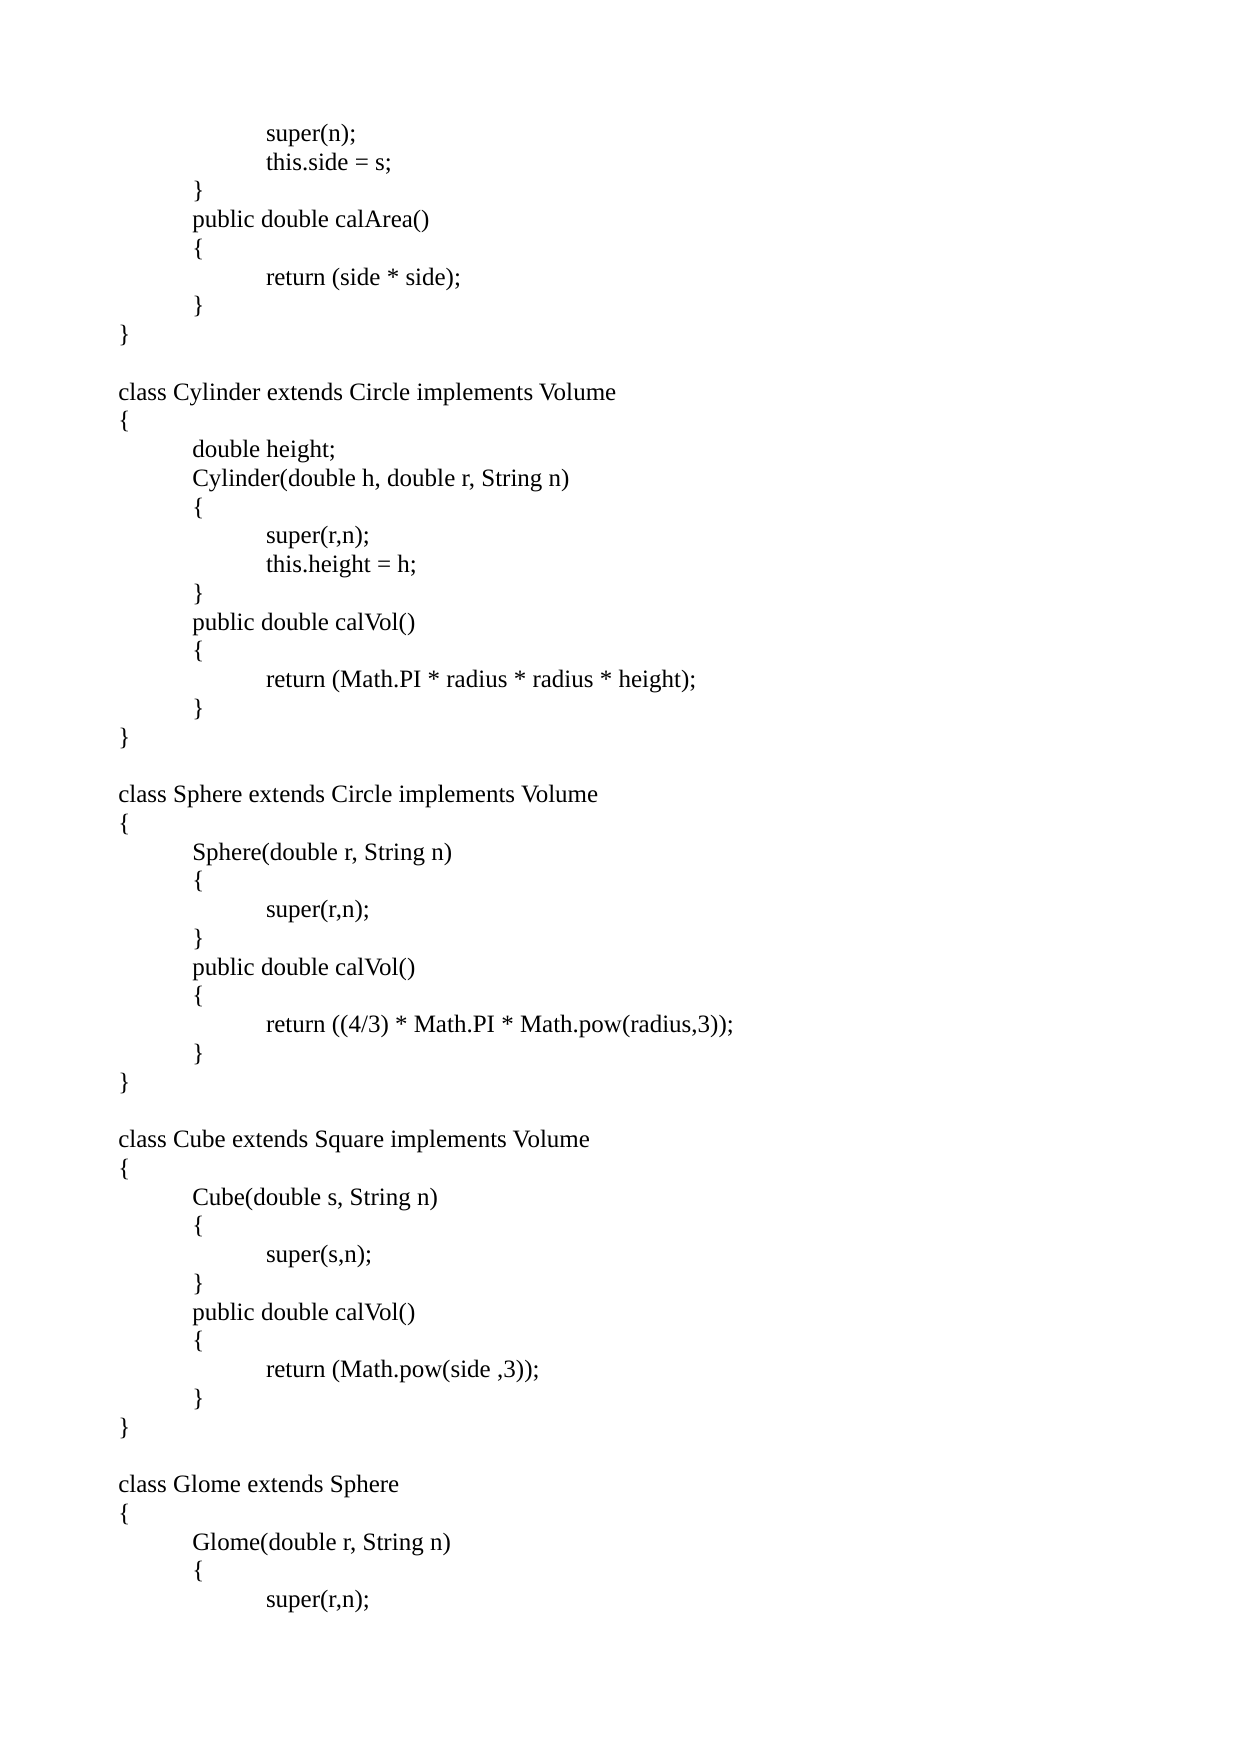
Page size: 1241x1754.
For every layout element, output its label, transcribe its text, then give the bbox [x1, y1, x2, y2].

text { [118, 808, 1122, 837]
text { [118, 866, 1122, 894]
text return ((4/3) * Math.PI * Math.pow(radius,3)); [118, 1009, 1122, 1038]
text super(r,n); [118, 521, 1122, 549]
text } [118, 923, 1122, 952]
text { [118, 1498, 1122, 1527]
text class Glome extends Sphere [118, 1469, 1122, 1498]
text { [118, 1556, 1122, 1584]
text class Sphere extends Circle implements Volume [118, 779, 1122, 808]
text { [118, 492, 1122, 521]
text { [118, 636, 1122, 664]
text } [118, 319, 1122, 348]
text super(n); [118, 118, 1122, 147]
text } [118, 291, 1122, 319]
text double height; [118, 434, 1122, 463]
text } [118, 1038, 1122, 1067]
text } [118, 1412, 1122, 1441]
text Sphere(double r, String n) [118, 837, 1122, 866]
text super(r,n); [118, 1584, 1122, 1613]
text this.height = h; [118, 549, 1122, 578]
text } [118, 693, 1122, 722]
text { [118, 1153, 1122, 1182]
text } [118, 722, 1122, 751]
text class Cylinder extends Circle implements Volume [118, 377, 1122, 406]
text { [118, 1326, 1122, 1354]
text super(s,n); [118, 1239, 1122, 1268]
text { [118, 233, 1122, 262]
text return (Math.PI * radius * radius * height); [118, 664, 1122, 693]
text this.side = s; [118, 147, 1122, 176]
text { [118, 981, 1122, 1009]
text Cube(double s, String n) [118, 1182, 1122, 1211]
text } [118, 1383, 1122, 1412]
text Glome(double r, String n) [118, 1527, 1122, 1556]
text public double calVol() [118, 1297, 1122, 1326]
text } [118, 1067, 1122, 1096]
text } [118, 578, 1122, 607]
text Cylinder(double h, double r, String n) [118, 463, 1122, 492]
text public double calVol() [118, 952, 1122, 981]
text super(r,n); [118, 894, 1122, 923]
text public double calVol() [118, 607, 1122, 636]
text class Cube extends Square implements Volume [118, 1124, 1122, 1153]
text { [118, 406, 1122, 434]
text return (Math.pow(side ,3)); [118, 1354, 1122, 1383]
text return (side * side); [118, 262, 1122, 291]
text public double calArea() [118, 204, 1122, 233]
text { [118, 1211, 1122, 1239]
text } [118, 176, 1122, 204]
text } [118, 1268, 1122, 1297]
